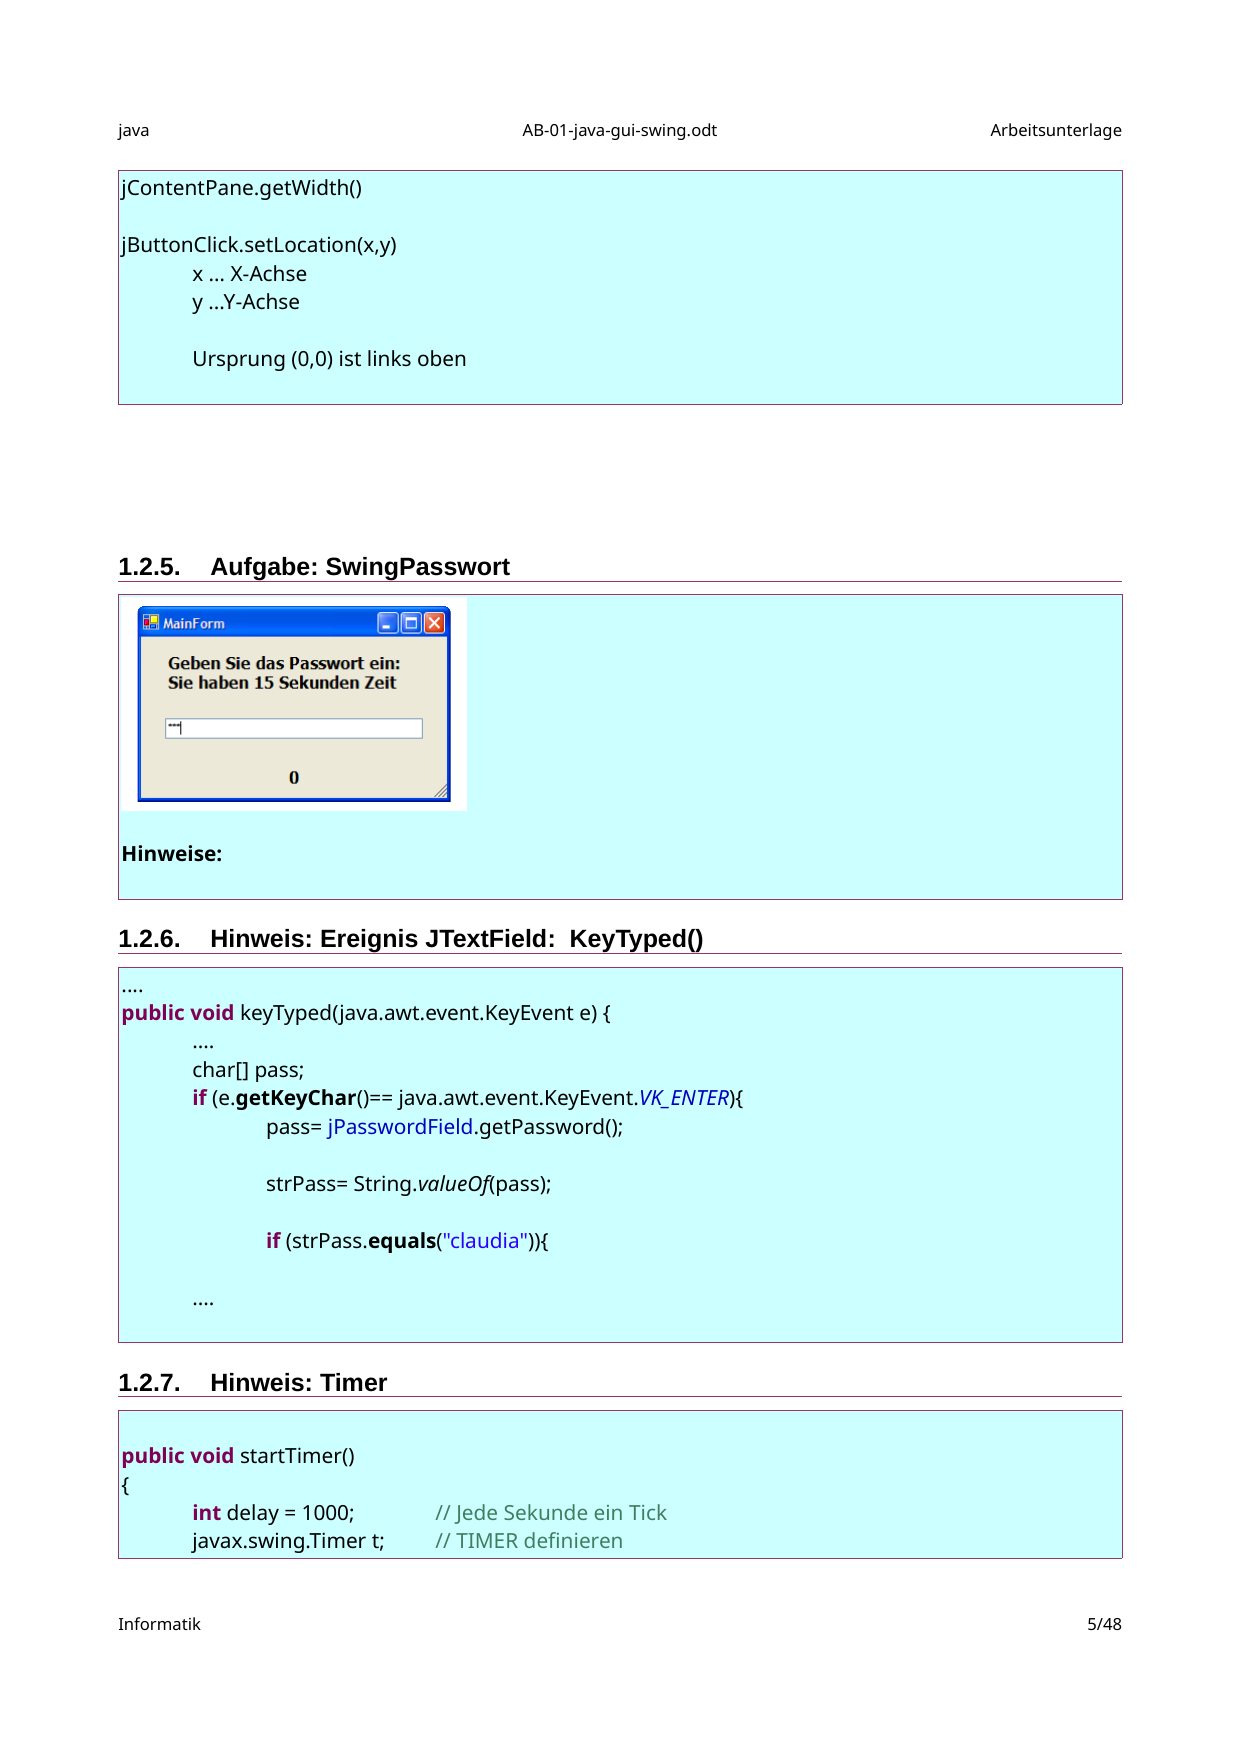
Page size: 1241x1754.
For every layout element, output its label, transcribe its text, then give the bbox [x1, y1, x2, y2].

text { [119, 1467, 1122, 1495]
subtitle Hinweis: Ereignis JTextField: KeyTyped() [118, 924, 1122, 953]
subtitle Hinweis: Timer [118, 1367, 1122, 1396]
text if (e.getKeyChar()== java.awt.event.KeyEvent.VK_ENTER){ [119, 1081, 1122, 1109]
text public void startTimer() [119, 1438, 1122, 1467]
text jButtonClick.setLocation(x,y) [119, 227, 1122, 256]
text javax.swing.Timer t; // TIMER definieren [119, 1523, 1122, 1558]
subtitle Aufgabe: SwingPasswort [118, 552, 1122, 581]
text strPass= String.valueOf(pass); [119, 1166, 1122, 1194]
picture [137, 606, 451, 802]
text Ursprung (0,0) ist links oben [119, 341, 1122, 369]
text char[] pass; [119, 1052, 1122, 1081]
text public void keyTyped(java.awt.event.KeyEvent e) { [119, 995, 1122, 1024]
text Hinweise: [119, 837, 1122, 865]
text int delay = 1000; // Jede Sekunde ein Tick [119, 1495, 1122, 1523]
text if (strPass.equals("claudia")){ [119, 1223, 1122, 1251]
text y ...Y-Achse [119, 284, 1122, 312]
text .... [119, 1279, 1122, 1308]
text x … X-Achse [119, 256, 1122, 284]
text .... [119, 968, 1122, 995]
text pass= jPasswordField.getPassword(); [119, 1109, 1122, 1137]
text jContentPane.getWidth() [119, 171, 1122, 199]
text .... [119, 1024, 1122, 1052]
